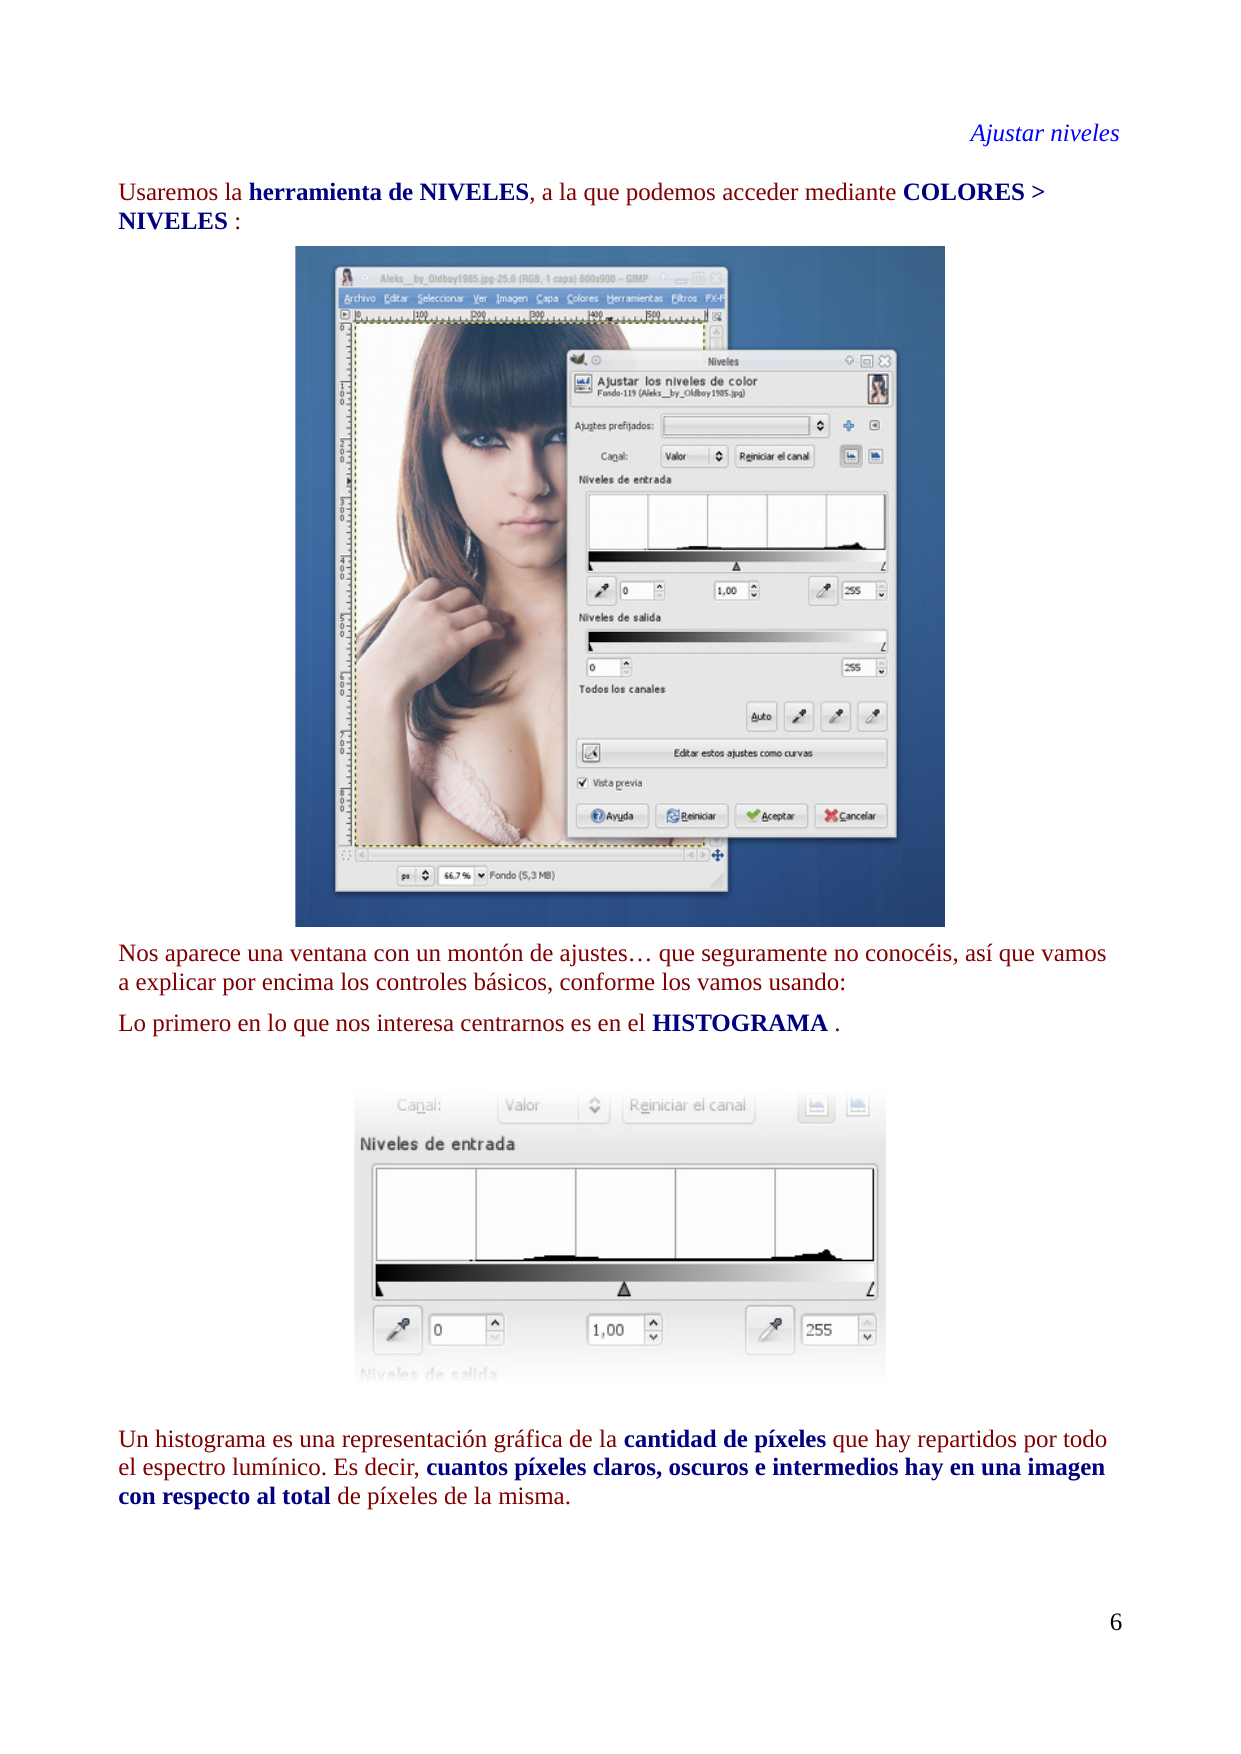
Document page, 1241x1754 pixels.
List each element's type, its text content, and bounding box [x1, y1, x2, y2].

picture [354, 1048, 886, 1412]
text Un histograma es una representación gráfica de la cantidad de píxeles que hay repartidos por todo el espectro lumínico. Es decir, cuantos píxeles claros, oscuros e intermedios hay en una imagen con respecto al total de píxeles de la misma. [118, 1424, 1122, 1510]
text Usaremos la herramienta de NIVELES, a la que podemos acceder mediante COLORES > NIVELES : [118, 177, 1122, 234]
picture [295, 246, 945, 927]
text Nos aparece una ventana con un montón de ajustes… que seguramente no conocéis, así que vamos a explicar por encima los controles básicos, conforme los vamos usando: [118, 938, 1122, 996]
text Lo primero en lo que nos interesa centrarnos es en el HISTOGRAMA . [118, 1008, 1122, 1036]
